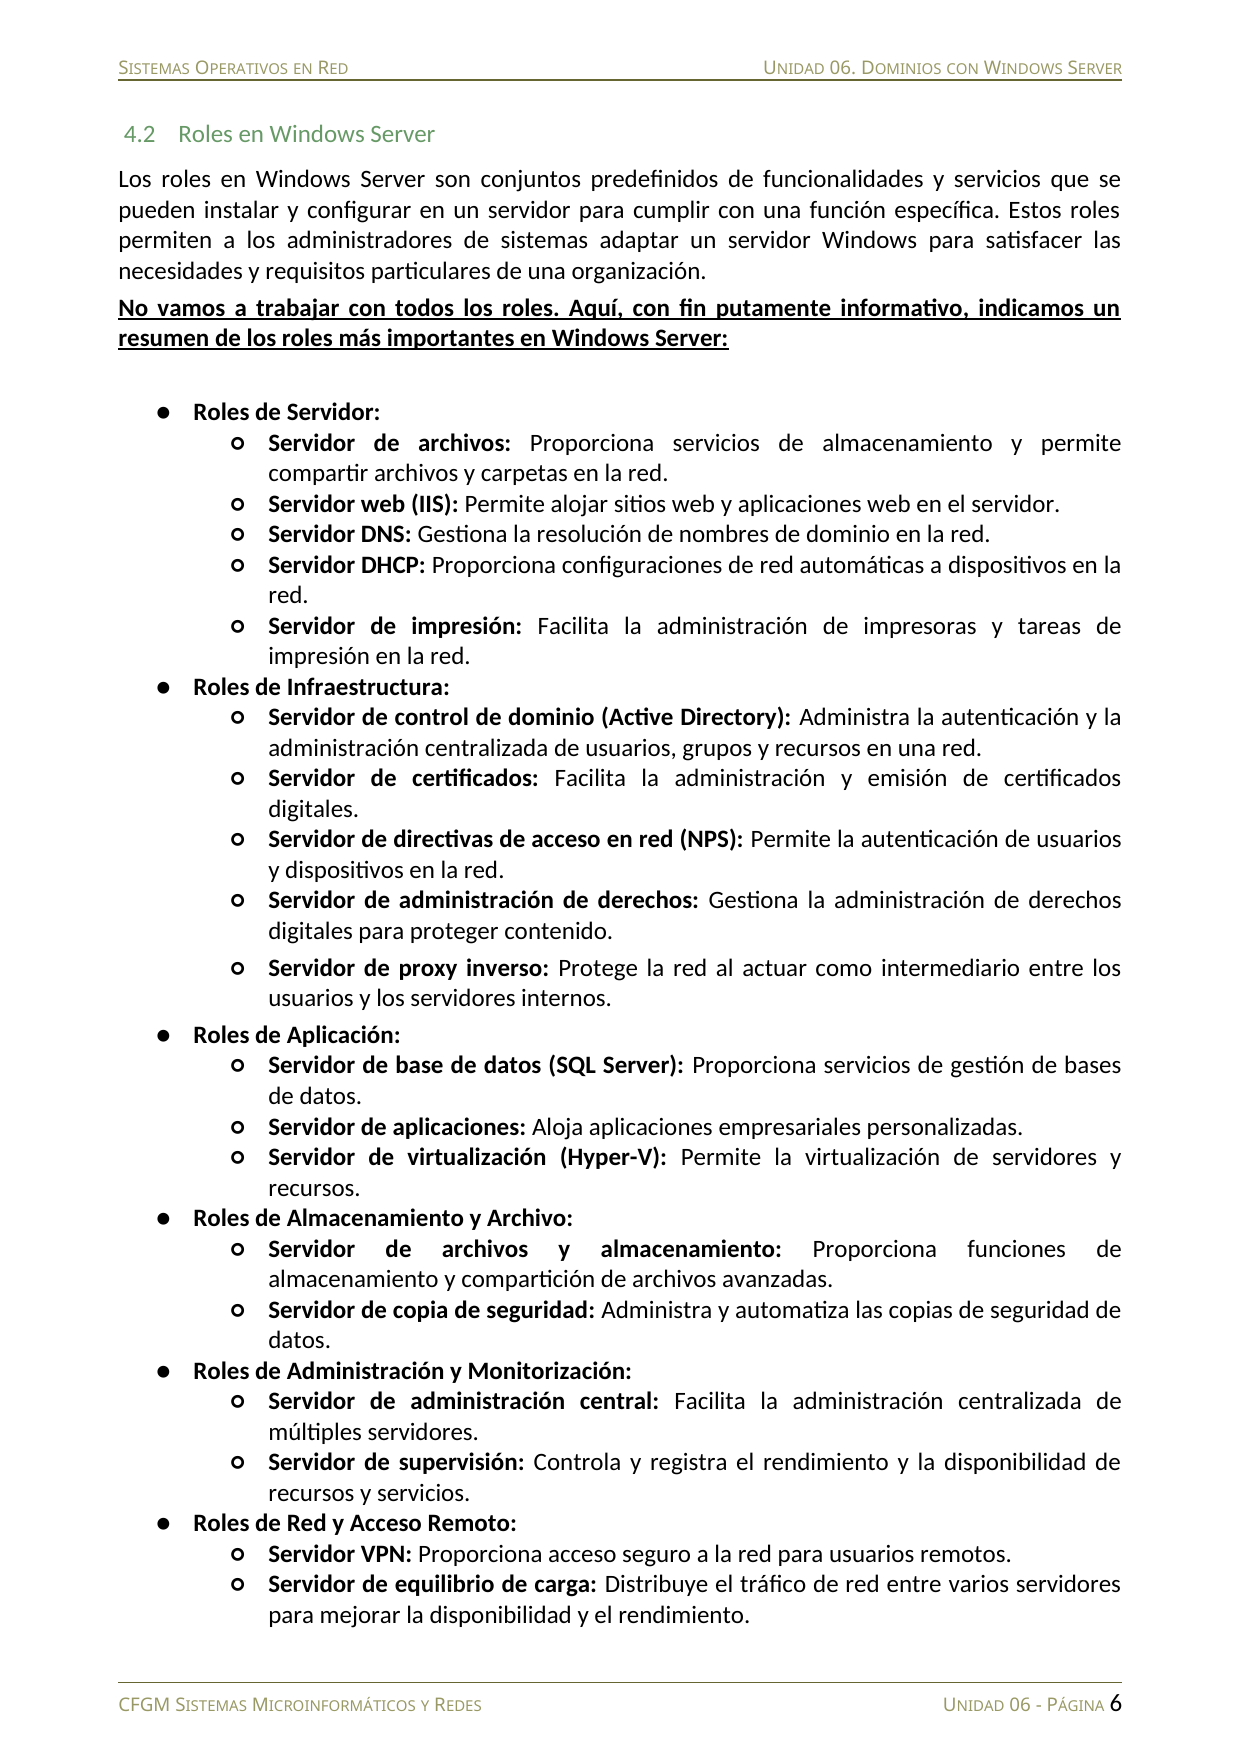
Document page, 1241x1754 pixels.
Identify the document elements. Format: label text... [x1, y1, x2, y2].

list Servidor de certificados: Facilita la administración y emisión de certificados digitales. [231, 763, 1122, 824]
list Servidor de aplicaciones: Aloja aplicaciones empresariales personalizadas. [231, 1111, 1122, 1141]
text Los roles en Windows Server son conjuntos predefinidos de funcionalidades y servicios que se pueden instalar y configurar en un servidor para cumplir con una función específica. Estos roles permiten a los administradores de sistemas adaptar un servidor Windows para satisfacer las necesidades y requisitos particulares de una organización. [118, 163, 1122, 285]
list Servidor de archivos y almacenamiento: Proporciona funciones de almacenamiento y compartición de archivos avanzadas. [231, 1233, 1122, 1294]
list Servidor de virtualización (Hyper-V): Permite la virtualización de servidores y recursos. [231, 1141, 1122, 1202]
list Servidor de impresión: Facilita la administración de impresoras y tareas de impresión en la red. [231, 610, 1122, 671]
list Servidor de directivas de acceso en red (NPS): Permite la autenticación de usuarios y dispositivos en la red. [231, 824, 1122, 885]
list Servidor VPN: Proporciona acceso seguro a la red para usuarios remotos. [231, 1538, 1122, 1568]
list Roles de Aplicación: [156, 1019, 1122, 1050]
list Servidor de administración central: Facilita la administración centralizada de múltiples servidores. [231, 1385, 1122, 1446]
list Servidor DNS: Gestiona la resolución de nombres de dominio en la red. [231, 518, 1122, 549]
list Roles de Servidor: [156, 396, 1122, 427]
list Servidor de copia de seguridad: Administra y automatiza las copias de seguridad de datos. [231, 1294, 1122, 1355]
list Servidor web (IIS): Permite alojar sitios web y aplicaciones web en el servidor. [231, 488, 1122, 518]
list Servidor DHCP: Proporciona configuraciones de red automáticas a dispositivos en la red. [231, 549, 1122, 610]
subtitle Roles en Windows Server [118, 118, 1122, 148]
list Roles de Red y Acceso Remoto: [156, 1507, 1122, 1538]
list Servidor de base de datos (SQL Server): Proporciona servicios de gestión de bases de datos. [231, 1050, 1122, 1111]
list Roles de Infraestructura: [156, 671, 1122, 702]
list Roles de Administración y Monitorización: [156, 1355, 1122, 1385]
list Servidor de archivos: Proporciona servicios de almacenamiento y permite compartir archivos y carpetas en la red. [231, 427, 1122, 488]
list Servidor de proxy inverso: Protege la red al actuar como intermediario entre los usuarios y los servidores internos. [231, 952, 1122, 1013]
list Servidor de administración de derechos: Gestiona la administración de derechos digitales para proteger contenido. [231, 885, 1122, 946]
list Servidor de equilibrio de carga: Distribuye el tráfico de red entre varios servidores para mejorar la disponibilidad y el rendimiento. [231, 1568, 1122, 1629]
list Servidor de control de dominio (Active Directory): Administra la autenticación y la administración centralizada de usuarios, grupos y recursos en una red. [231, 702, 1122, 763]
list Servidor de supervisión: Controla y registra el rendimiento y la disponibilidad de recursos y servicios. [231, 1446, 1122, 1507]
list Roles de Almacenamiento y Archivo: [156, 1202, 1122, 1233]
text No vamos a trabajar con todos los roles. Aquí, con fin putamente informativo, indicamos un resumen de los roles más importantes en Windows Server: [118, 292, 1122, 353]
